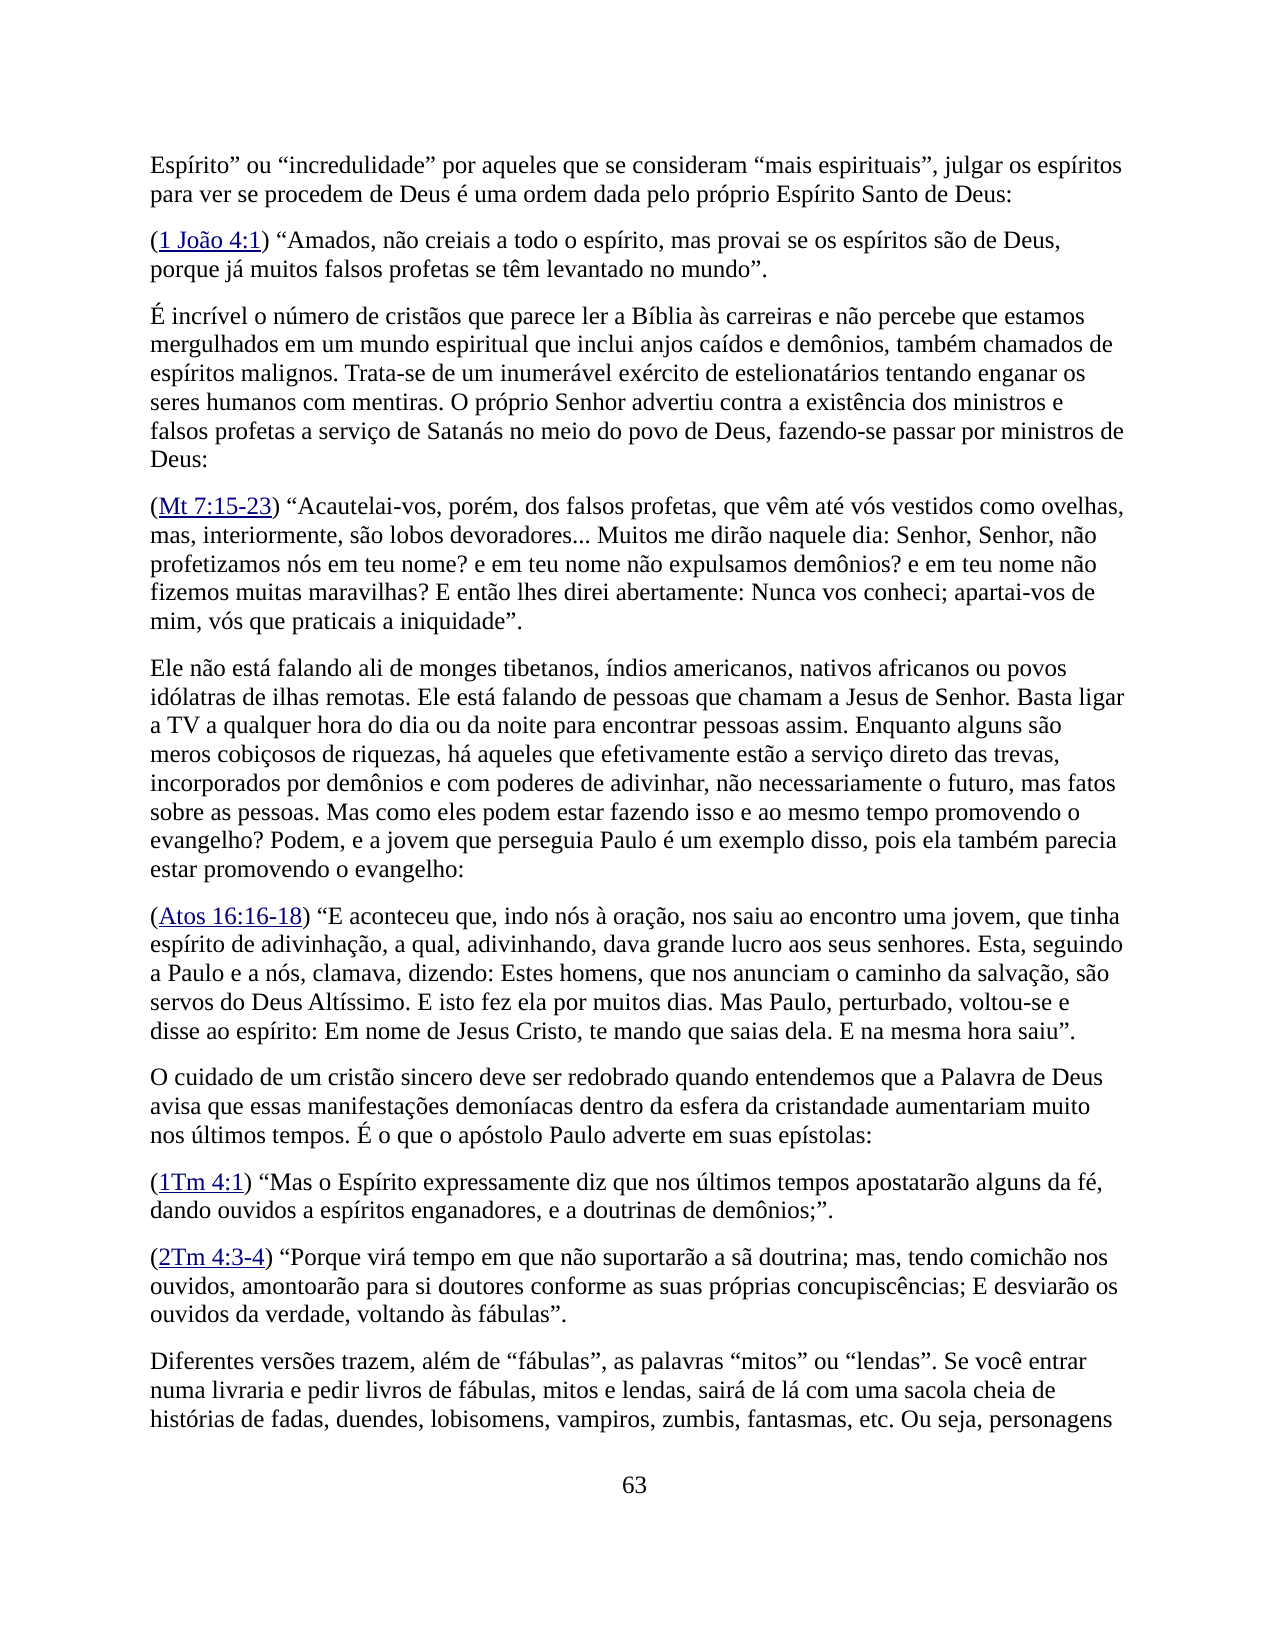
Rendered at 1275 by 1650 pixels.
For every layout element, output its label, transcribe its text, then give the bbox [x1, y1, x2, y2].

text (1Tm 4:1) “Mas o Espírito expressamente diz que nos últimos tempos apostatarão alguns da fé, dando ouvidos a espíritos enganadores, e a doutrinas de demônios;”. [150, 1167, 1125, 1224]
text (Atos 16:16-18) “E aconteceu que, indo nós à oração, nos saiu ao encontro uma jovem, que tinha espírito de adivinhação, a qual, adivinhando, dava grande lucro aos seus senhores. Esta, seguindo a Paulo e a nós, clamava, dizendo: Estes homens, que nos anunciam o caminho da salvação, são servos do Deus Altíssimo. E isto fez ela por muitos dias. Mas Paulo, perturbado, voltou-se e disse ao espírito: Em nome de Jesus Cristo, te mando que saias dela. E na mesma hora saiu”. [150, 901, 1125, 1044]
text (2Tm 4:3-4) “Porque virá tempo em que não suportarão a sã doutrina; mas, tendo comichão nos ouvidos, amontoarão para si doutores conforme as suas próprias concupiscências; E desviarão os ouvidos da verdade, voltando às fábulas”. [150, 1242, 1125, 1328]
text O cuidado de um cristão sincero deve ser redobrado quando entendemos que a Palavra de Deus avisa que essas manifestações demoníacas dentro da esfera da cristandade aumentariam muito nos últimos tempos. É o que o apóstolo Paulo adverte em suas epístolas: [150, 1062, 1125, 1149]
text (Mt 7:15-23) “Acautelai-vos, porém, dos falsos profetas, que vêm até vós vestidos como ovelhas, mas, interiormente, são lobos devoradores... Muitos me dirão naquele dia: Senhor, Senhor, não profetizamos nós em teu nome? e em teu nome não expulsamos demônios? e em teu nome não fizemos muitas maravilhas? E então lhes direi abertamente: Nunca vos conheci; apartai-vos de mim, vós que praticais a iniquidade”. [150, 491, 1125, 635]
text Espírito” ou “incredulidade” por aqueles que se consideram “mais espirituais”, julgar os espíritos para ver se procedem de Deus é uma ordem dada pelo próprio Espírito Santo de Deus: [150, 150, 1125, 207]
text É incrível o número de cristãos que parece ler a Bíblia às carreiras e não percebe que estamos mergulhados em um mundo espiritual que inclui anjos caídos e demônios, também chamados de espíritos malignos. Trata-se de um inumerável exército de estelionatários tentando enganar os seres humanos com mentiras. O próprio Senhor advertiu contra a existência dos ministros e falsos profetas a serviço de Satanás no meio do povo de Deus, fazendo-se passar por ministros de Deus: [150, 301, 1125, 473]
text Ele não está falando ali de monges tibetanos, índios americanos, nativos africanos ou povos idólatras de ilhas remotas. Ele está falando de pessoas que chamam a Jesus de Senhor. Basta ligar a TV a qualquer hora do dia ou da noite para encontrar pessoas assim. Enquanto alguns são meros cobiçosos de riquezas, há aqueles que efetivamente estão a serviço direto das trevas, incorporados por demônios e com poderes de adivinhar, não necessariamente o futuro, mas fatos sobre as pessoas. Mas como eles podem estar fazendo isso e ao mesmo tempo promovendo o evangelho? Podem, e a jovem que perseguia Paulo é um exemplo disso, pois ela também parecia estar promovendo o evangelho: [150, 653, 1125, 883]
text (1 João 4:1) “Amados, não creiais a todo o espírito, mas provai se os espíritos são de Deus, porque já muitos falsos profetas se têm levantado no mundo”. [150, 225, 1125, 283]
text Diferentes versões trazem, além de “fábulas”, as palavras “mitos” ou “lendas”. Se você entrar numa livraria e pedir livros de fábulas, mitos e lendas, sairá de lá com uma sacola cheia de histórias de fadas, duendes, lobisomens, vampiros, zumbis, fantasmas, etc. Ou seja, personagens [150, 1346, 1125, 1432]
